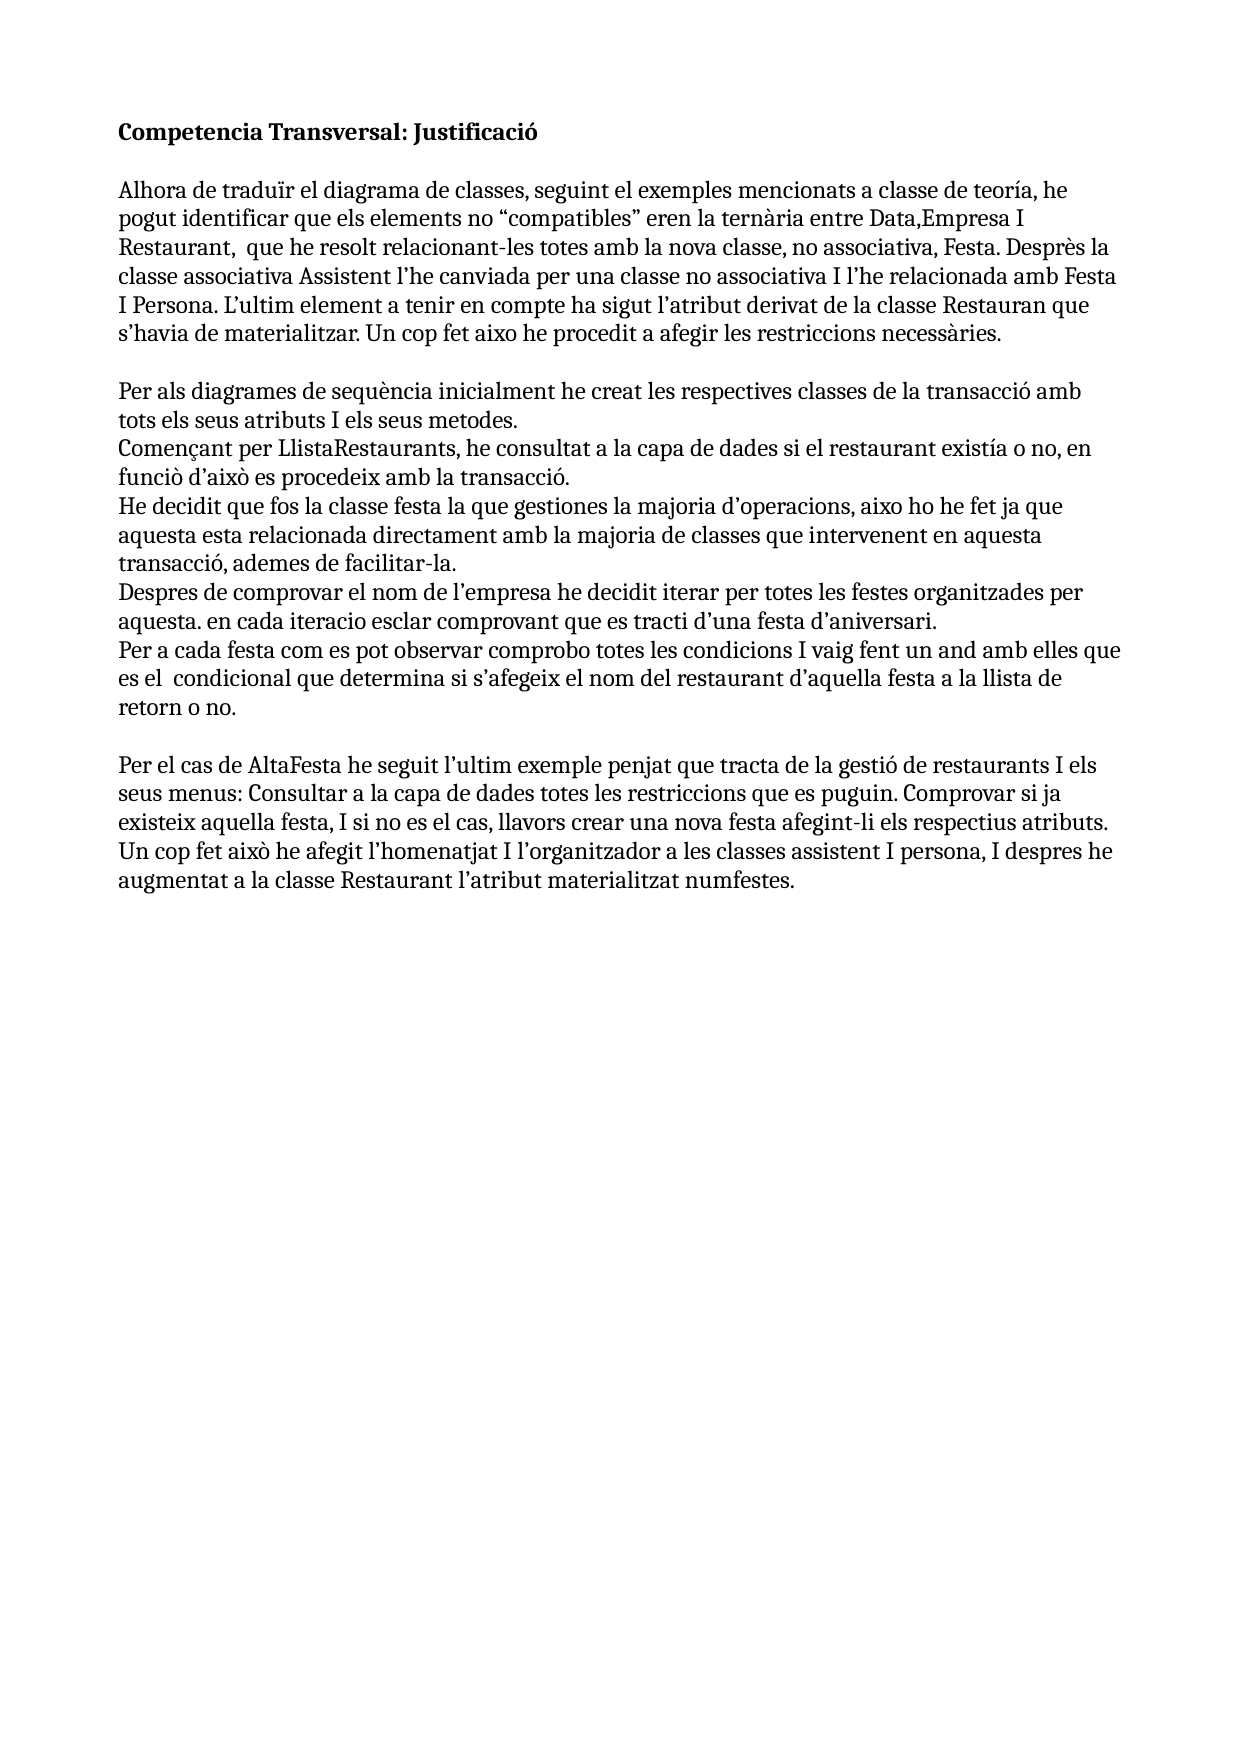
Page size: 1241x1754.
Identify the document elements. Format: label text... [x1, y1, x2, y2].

text Per als diagrames de sequència inicialment he creat les respectives classes de la transacció amb tots els seus atributs I els seus metodes. [118, 377, 1122, 434]
text Competencia Transversal: Justificació [118, 118, 1122, 147]
text Per el cas de AltaFesta he seguit l’ultim exemple penjat que tracta de la gestió de restaurants I els seus menus: Consultar a la capa de dades totes les restriccions que es puguin. Comprovar si ja existeix aquella festa, I si no es el cas, llavors crear una nova festa afegint-li els respectius atributs. Un cop fet això he afegit l’homenatjat I l’organitzador a les classes assistent I persona, I despres he augmentat a la classe Restaurant l’atribut materialitzat numfestes. [118, 751, 1122, 894]
text Per a cada festa com es pot observar comprobo totes les condicions I vaig fent un and amb elles que es el condicional que determina si s’afegeix el nom del restaurant d’aquella festa a la llista de retorn o no. [118, 636, 1122, 722]
text Començant per LlistaRestaurants, he consultat a la capa de dades si el restaurant existía o no, en funciò d’això es procedeix amb la transacció. [118, 434, 1122, 492]
text Despres de comprovar el nom de l’empresa he decidit iterar per totes les festes organitzades per aquesta. en cada iteracio esclar comprovant que es tracti d’una festa d’aniversari. [118, 578, 1122, 636]
text Alhora de traduïr el diagrama de classes, seguint el exemples mencionats a classe de teoría, he pogut identificar que els elements no “compatibles” eren la ternària entre Data,Empresa I Restaurant, que he resolt relacionant-les totes amb la nova classe, no associativa, Festa. Desprès la classe associativa Assistent l’he canviada per una classe no associativa I l’he relacionada amb Festa I Persona. L’ultim element a tenir en compte ha sigut l’atribut derivat de la classe Restauran que s’havia de materialitzar. Un cop fet aixo he procedit a afegir les restriccions necessàries. [118, 176, 1122, 348]
text He decidit que fos la classe festa la que gestiones la majoria d’operacions, aixo ho he fet ja que aquesta esta relacionada directament amb la majoria de classes que intervenent en aquesta transacció, ademes de facilitar-la. [118, 492, 1122, 578]
